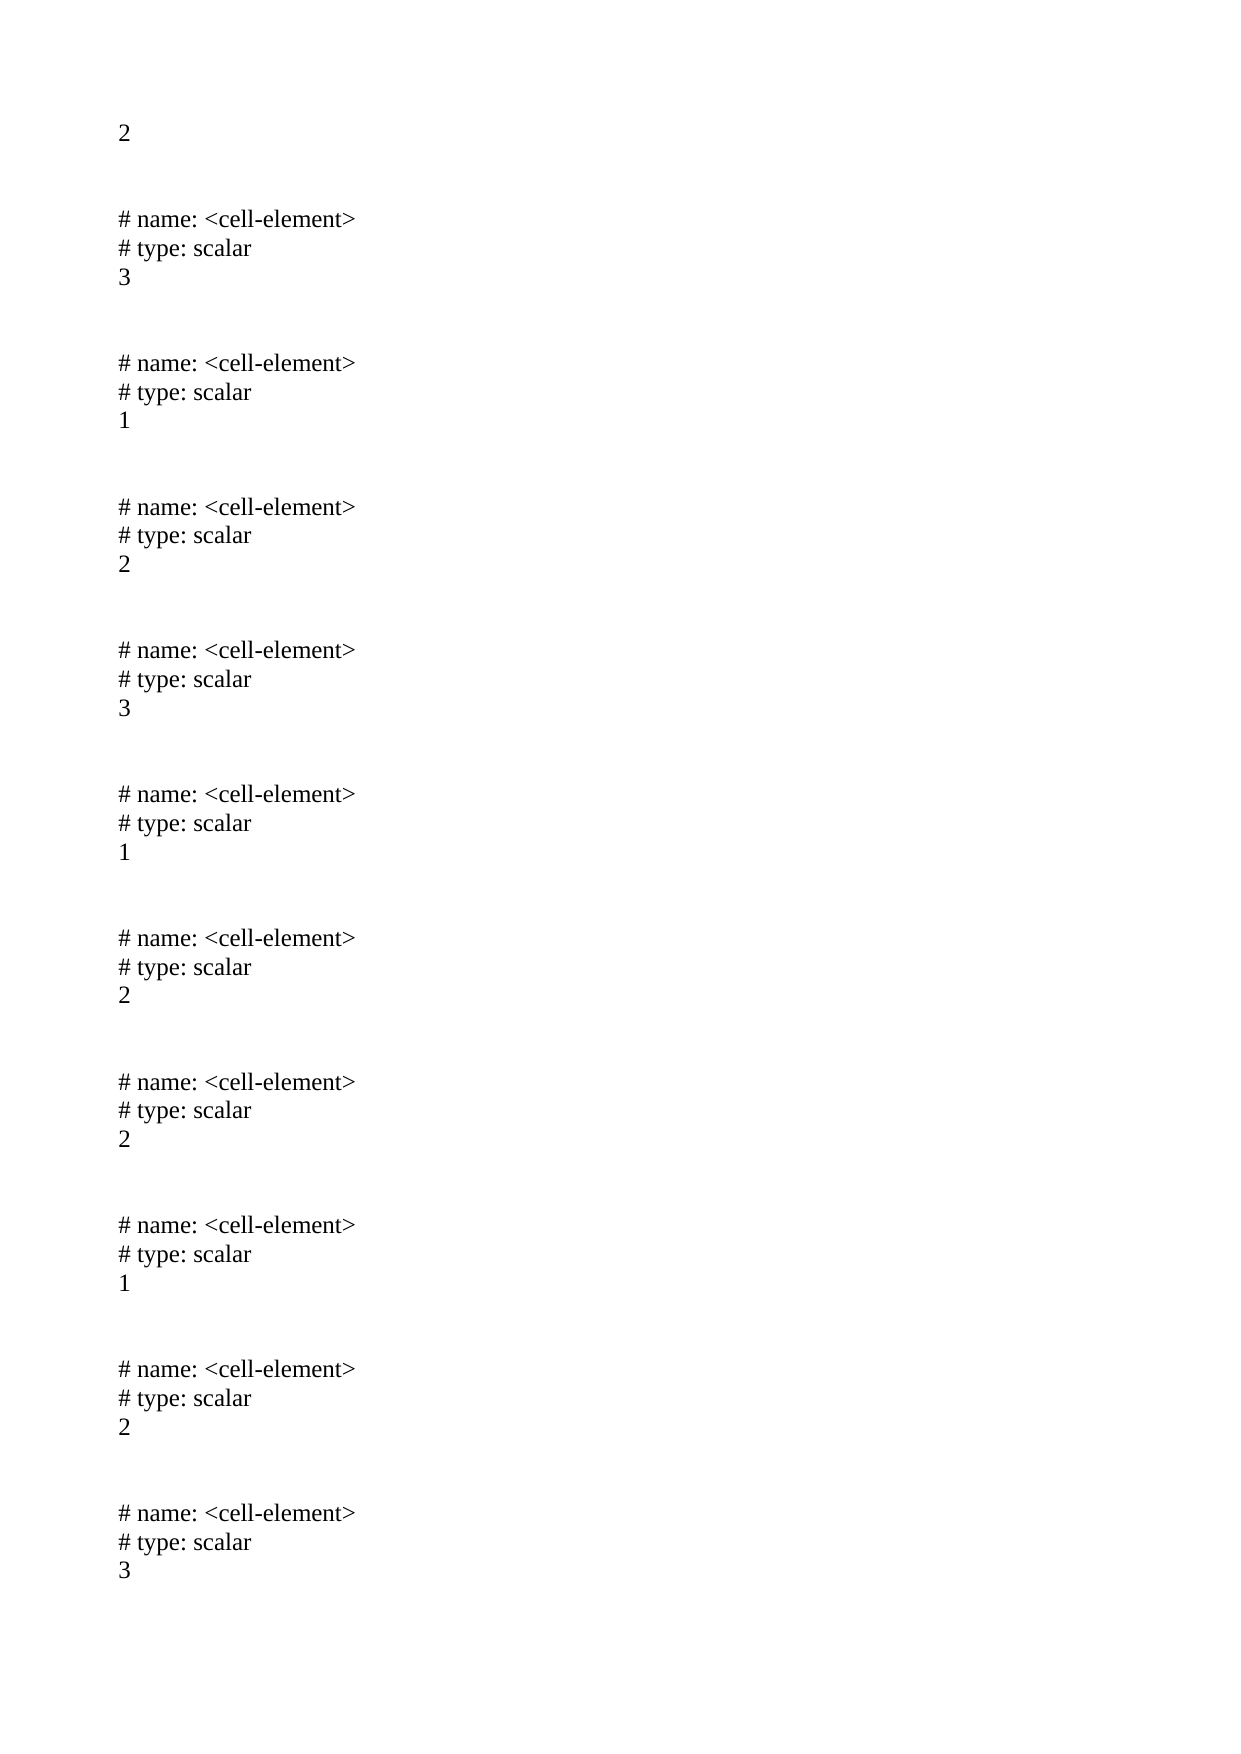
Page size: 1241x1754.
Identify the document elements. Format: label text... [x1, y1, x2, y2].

text # name: <cell-element> [118, 204, 1122, 233]
text # type: scalar [118, 233, 1122, 262]
text # name: <cell-element> [118, 1211, 1122, 1239]
text # name: <cell-element> [118, 1498, 1122, 1527]
text 1 [118, 406, 1122, 434]
text 2 [118, 549, 1122, 578]
text # type: scalar [118, 808, 1122, 837]
text 2 [118, 981, 1122, 1009]
text # name: <cell-element> [118, 1067, 1122, 1096]
text # type: scalar [118, 664, 1122, 693]
text # type: scalar [118, 1383, 1122, 1412]
text 1 [118, 837, 1122, 866]
text # name: <cell-element> [118, 923, 1122, 952]
text 2 [118, 118, 1122, 147]
text # type: scalar [118, 952, 1122, 981]
text # name: <cell-element> [118, 636, 1122, 664]
text # type: scalar [118, 377, 1122, 406]
text # type: scalar [118, 1096, 1122, 1124]
text 2 [118, 1412, 1122, 1441]
text # name: <cell-element> [118, 779, 1122, 808]
text 2 [118, 1124, 1122, 1153]
text 1 [118, 1268, 1122, 1297]
text 3 [118, 693, 1122, 722]
text # name: <cell-element> [118, 492, 1122, 521]
text 3 [118, 1556, 1122, 1584]
text # type: scalar [118, 1527, 1122, 1556]
text # name: <cell-element> [118, 1354, 1122, 1383]
text # name: <cell-element> [118, 348, 1122, 377]
text # type: scalar [118, 1239, 1122, 1268]
text 3 [118, 262, 1122, 291]
text # type: scalar [118, 521, 1122, 549]
